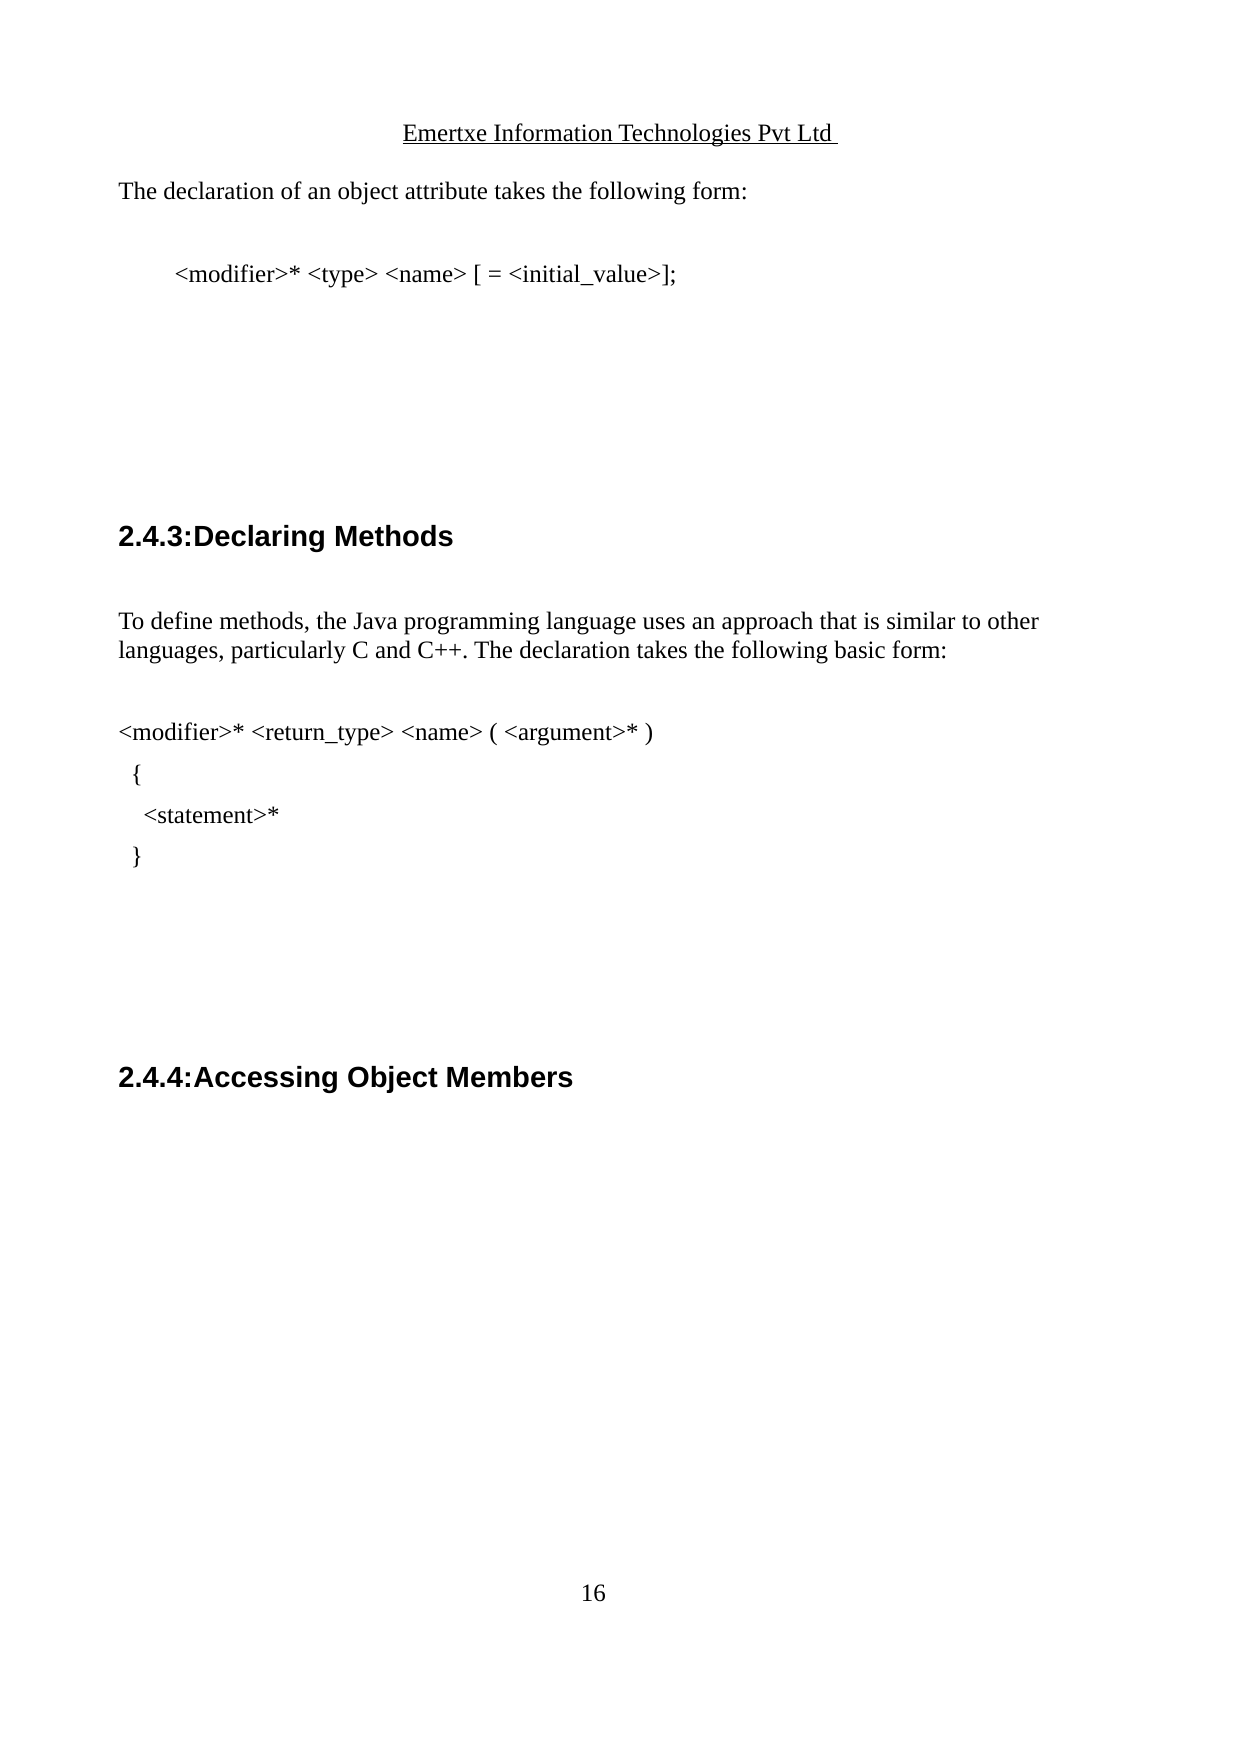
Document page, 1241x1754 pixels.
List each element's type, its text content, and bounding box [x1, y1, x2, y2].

text { [118, 759, 1122, 787]
text <modifier>* <type> <name> [ = <initial_value>]; [118, 259, 1122, 288]
text } [118, 841, 1122, 870]
text The declaration of an object attribute takes the following form: [118, 176, 1122, 205]
text <modifier>* <return_type> <name> ( <argument>* ) [118, 717, 1122, 746]
text To define methods, the Java programming language uses an approach that is similar to other languages, particularly C and C++. The declaration takes the following basic form: [118, 606, 1122, 664]
subtitle Accessing Object Members [118, 1060, 1122, 1093]
text <statement>* [118, 800, 1122, 829]
subtitle Declaring Methods [118, 519, 1122, 552]
